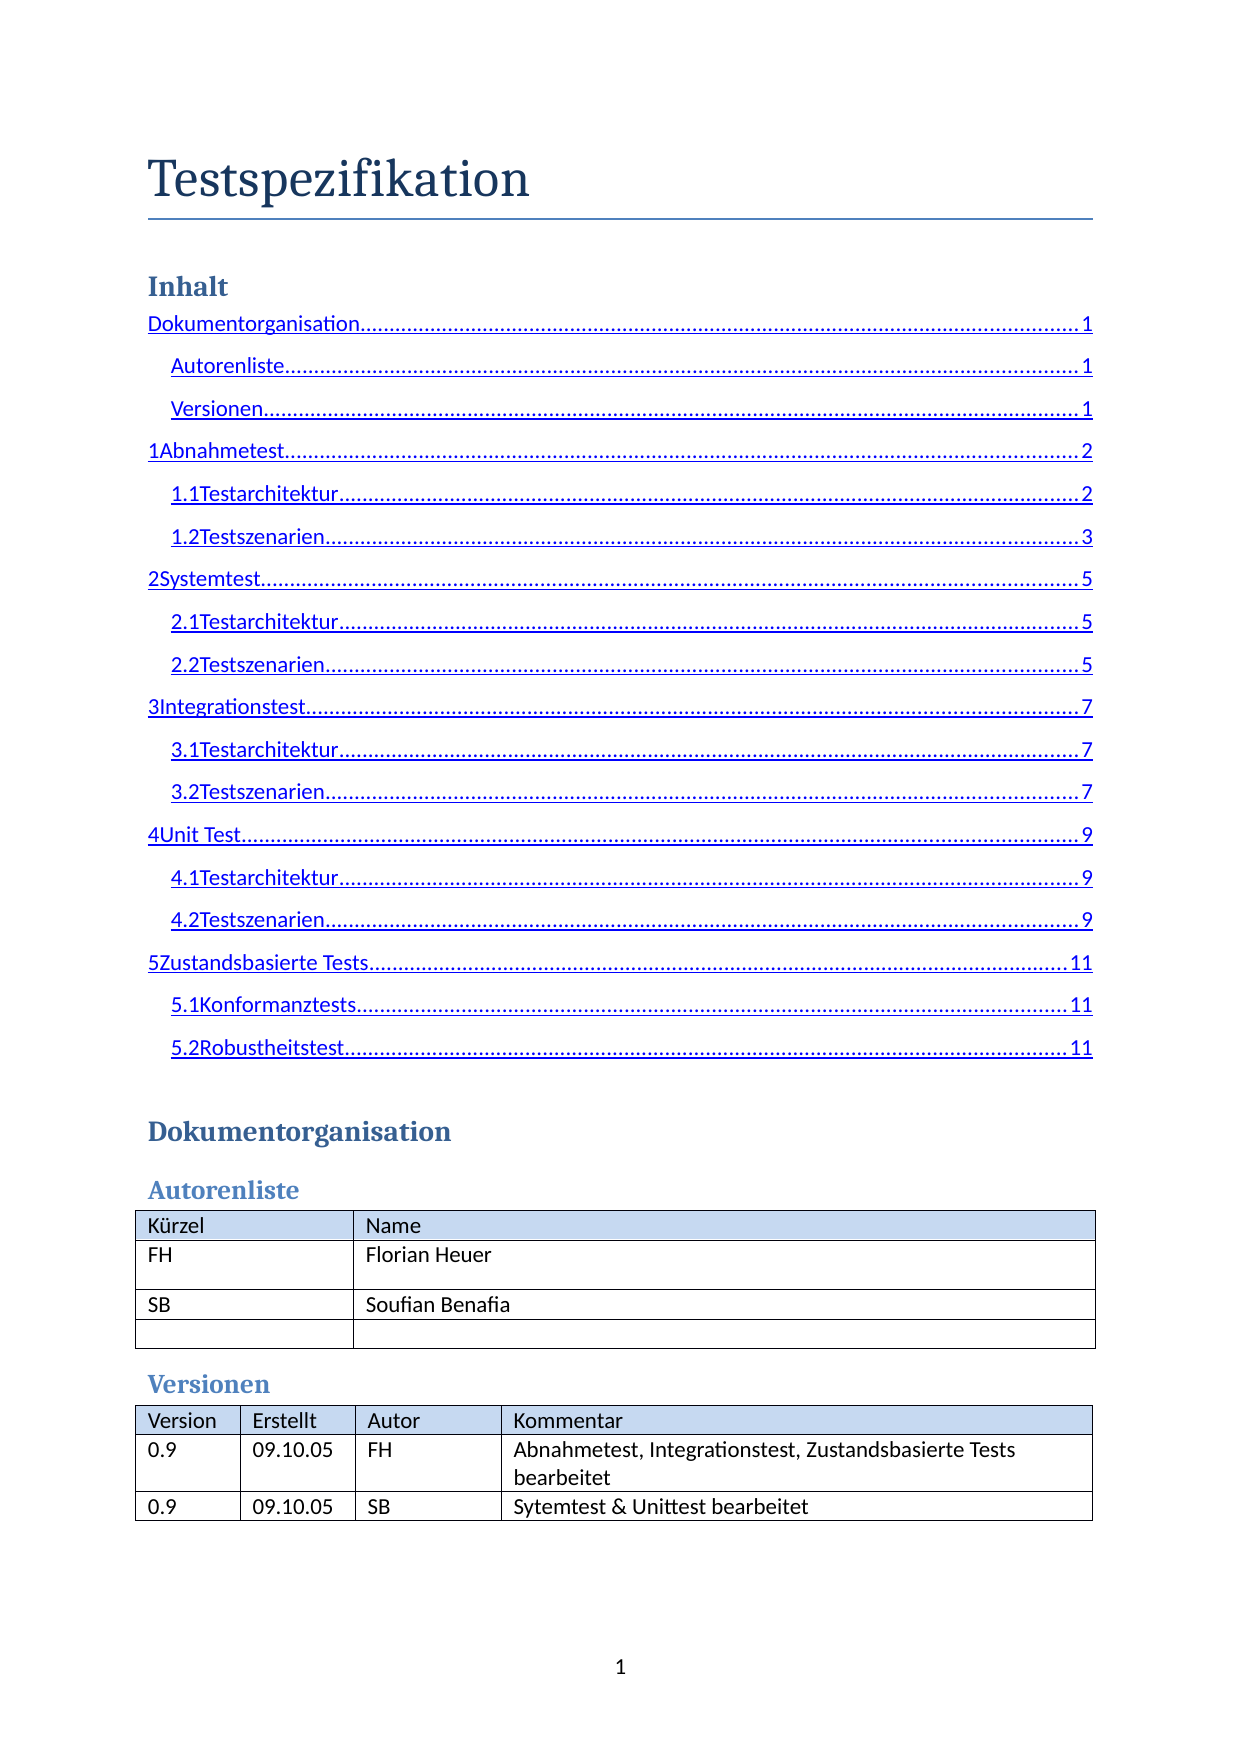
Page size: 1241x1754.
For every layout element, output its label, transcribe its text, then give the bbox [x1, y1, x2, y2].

text 1.1Testarchitektur 2 [171, 479, 1093, 503]
table_cell [136, 1320, 353, 1347]
table_cell Abnahmetest, Integrationstest, Zustandsbasierte Tests bearbeitet [502, 1435, 1092, 1491]
text 5Zustandsbasierte Tests 11 [148, 948, 1093, 972]
subtitle Autorenliste [148, 1175, 1093, 1206]
text Versionen 1 [171, 394, 1093, 418]
table_header Name [354, 1211, 1095, 1239]
subtitle Inhalt [148, 270, 1093, 304]
text 2.2Testszenarien 5 [171, 650, 1093, 674]
table_cell Sytemtest & Unittest bearbeitet [502, 1492, 1092, 1520]
text 3.1Testarchitektur 7 [171, 735, 1093, 759]
table_header Kommentar [502, 1406, 1092, 1434]
table_cell 09.10.05 [241, 1435, 355, 1491]
table_header Erstellt [241, 1406, 355, 1434]
table_cell Florian Heuer [354, 1241, 1095, 1289]
text 3.2Testszenarien 7 [171, 777, 1093, 802]
text 2Systemtest 5 [148, 564, 1093, 589]
table_header Autor [356, 1406, 501, 1434]
table_cell 0.9 [136, 1435, 240, 1491]
subtitle Versionen [148, 1369, 1093, 1401]
table_cell FH [136, 1241, 353, 1289]
subtitle Dokumentorganisation [148, 1115, 1093, 1149]
text 2.1Testarchitektur 5 [171, 607, 1093, 631]
text 4.2Testszenarien 9 [171, 905, 1093, 929]
table_cell 09.10.05 [241, 1492, 355, 1520]
text Dokumentorganisation 1 [148, 309, 1093, 333]
table_cell [354, 1320, 1095, 1347]
text 5.1Konformanztests 11 [171, 991, 1093, 1015]
text 3Integrationstest 7 [148, 692, 1093, 716]
text Autorenliste 1 [171, 351, 1093, 376]
text 4.1Testarchitektur 9 [171, 863, 1093, 887]
table_cell SB [136, 1290, 353, 1318]
table_header Version [136, 1406, 240, 1434]
text 5.2Robustheitstest 11 [171, 1033, 1093, 1057]
table_header Kürzel [136, 1211, 353, 1239]
table_cell FH [356, 1435, 501, 1491]
table_cell Soufian Benafia [354, 1290, 1095, 1318]
table_cell 0.9 [136, 1492, 240, 1520]
text 4Unit Test 9 [148, 820, 1093, 844]
text 1Abnahmetest 2 [148, 437, 1093, 461]
title Testspezifikation [148, 148, 1093, 218]
text 1.2Testszenarien 3 [171, 522, 1093, 546]
table_cell SB [356, 1492, 501, 1520]
